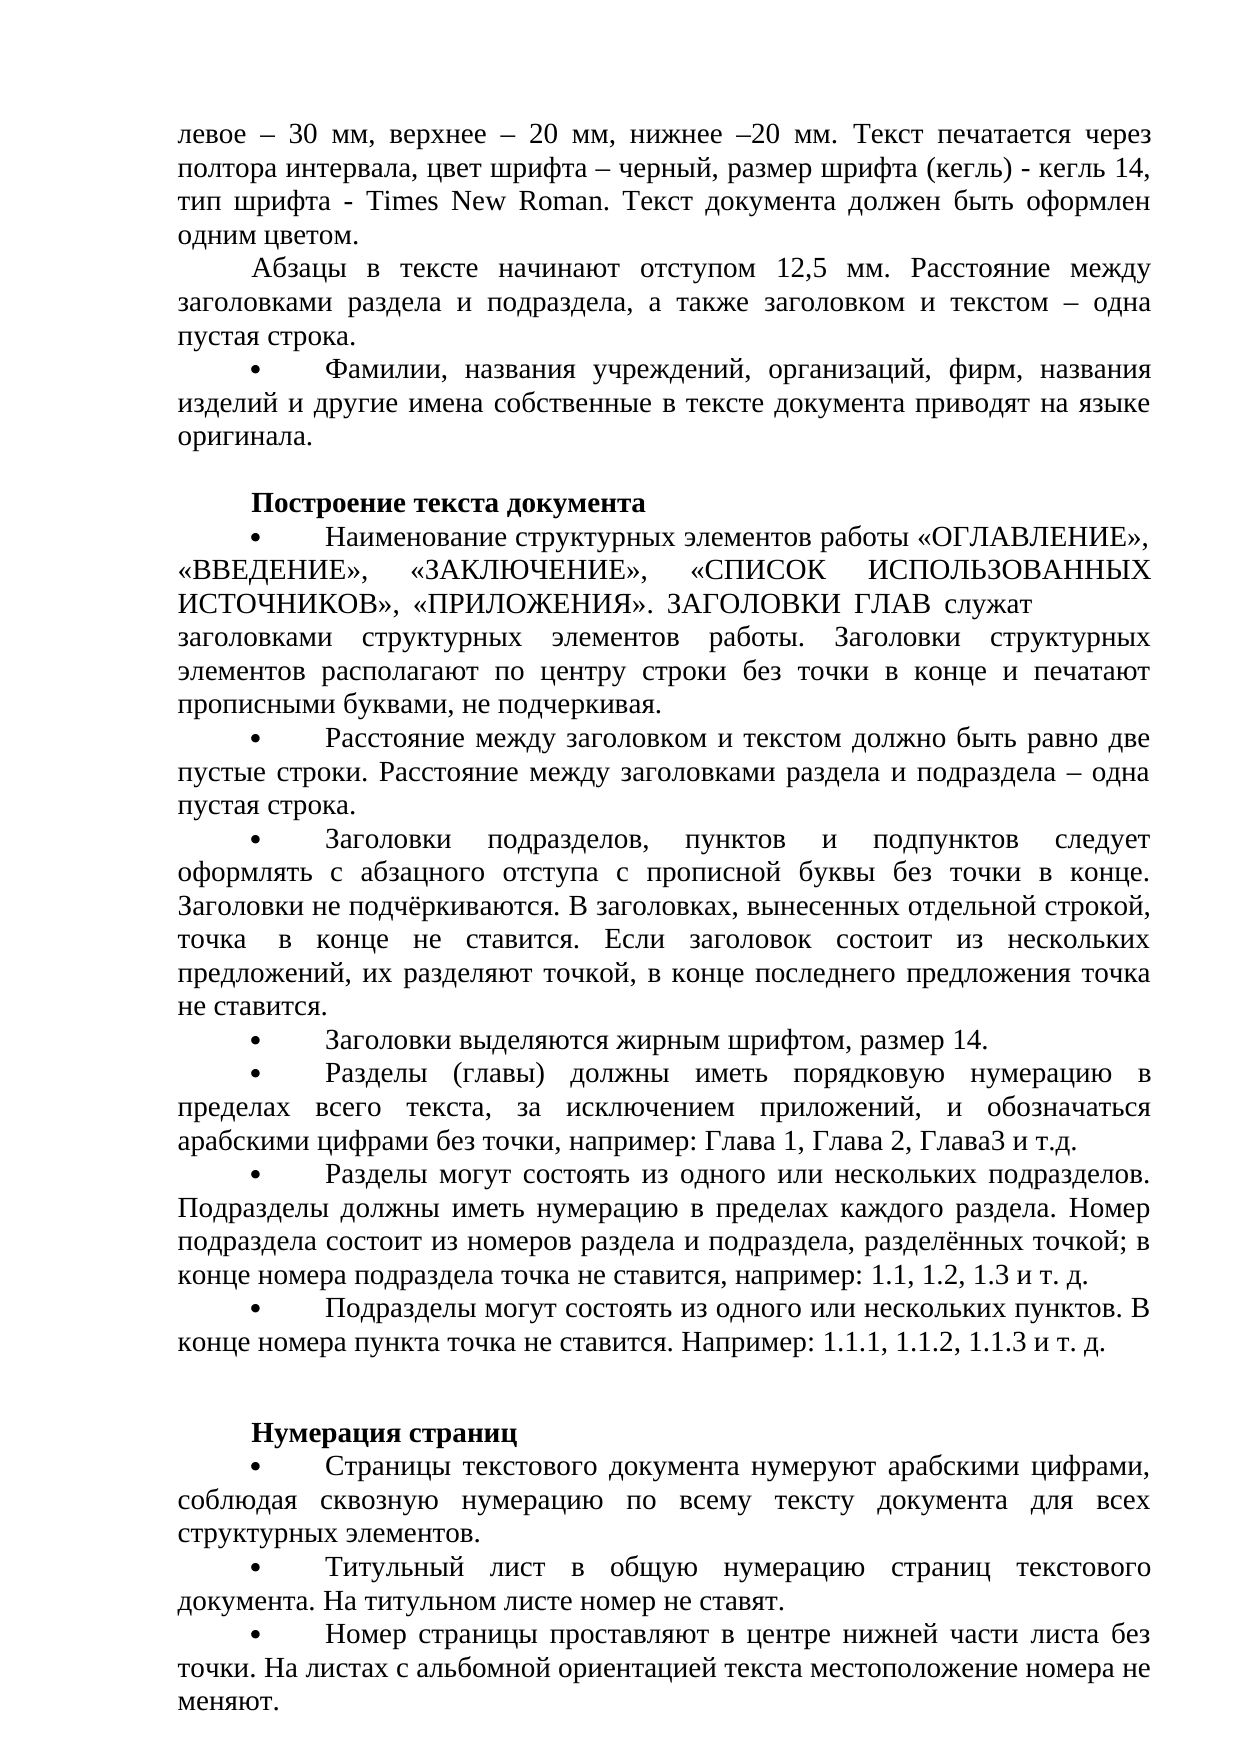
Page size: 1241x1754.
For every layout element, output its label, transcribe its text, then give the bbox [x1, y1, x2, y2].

list Заголовки выделяются жирным шрифтом, размер 14. [251, 1022, 1201, 1056]
list Номер страницы проставляют в центре нижней части листа без точки. На листах с альбомной ориентацией текста местоположение номера не меняют. [177, 1616, 1151, 1717]
subtitle Построение текста документа [251, 485, 1201, 519]
list Подразделы могут состоять из одного или нескольких пунктов. В конце номера пункта точка не ставится. Например: 1.1.1, 1.1.2, 1.1.3 и т. д. [177, 1290, 1151, 1357]
list Абзацы в тексте начинают отступом 12,5 мм. Расстояние между заголовками раздела и подраздела, а также заголовком и текстом – одна пустая строка. [177, 251, 1152, 351]
list Заголовки подразделов, пунктов и подпунктов следует оформлять с абзацного отступа с прописной буквы без точки в конце. Заголовки не подчёркиваются. В заголовках, вынесенных отдельной строкой, точка в конце не ставится. Если заголовок состоит из нескольких предложений, их разделяют точкой, в конце последнего предложения точка не ставится. [177, 821, 1151, 1022]
list Расстояние между заголовком и текстом должно быть равно две пустые строки. Расстояние между заголовками раздела и подраздела – одна пустая строка. [177, 720, 1151, 821]
list Титульный лист в общую нумерацию страниц текстового документа. На титульном листе номер не ставят. [177, 1549, 1151, 1616]
text «ВВЕДЕНИЕ», «ЗАКЛЮЧЕНИЕ», «СПИСОК ИСПОЛЬЗОВАННЫХ ИСТОЧНИКОВ», «ПРИЛОЖЕНИЯ». ЗАГОЛОВКИ ГЛАВ служат [177, 552, 1152, 619]
list Страницы текстового документа нумеруют арабскими цифрами, соблюдая сквозную нумерацию по всему тексту документа для всех структурных элементов. [177, 1448, 1151, 1549]
list Разделы могут состоять из одного или нескольких подразделов. Подразделы должны иметь нумерацию в пределах каждого раздела. Номер подраздела состоит из номеров раздела и подраздела, разделённых точкой; в конце номера подраздела точка не ставится, например: 1.1, 1.2, 1.3 и т. д. [177, 1156, 1151, 1290]
list Наименование структурных элементов работы «ОГЛАВЛЕНИЕ», [251, 519, 1201, 552]
subtitle Нумерация страниц [251, 1415, 1201, 1448]
text левое – 30 мм, верхнее – 20 мм, нижнее –20 мм. Текст печатается через полтора интервала, цвет шрифта – черный, размер шрифта (кегль) - кегль 14, тип шрифта - Times New Roman. Текст документа должен быть оформлен одним цветом. [177, 116, 1152, 251]
text заголовками структурных элементов работы. Заголовки структурных элементов располагают по центру строки без точки в конце и печатают прописными буквами, не подчеркивая. [177, 619, 1151, 720]
list Разделы (главы) должны иметь порядковую нумерацию в пределах всего текста, за исключением приложений, и обозначаться арабскими цифрами без точки, например: Глава 1, Глава 2, Глава3 и т.д. [177, 1056, 1152, 1156]
list Фамилии, названия учреждений, организаций, фирм, названия изделий и другие имена собственные в тексте документа приводят на языке оригинала. [177, 351, 1152, 452]
